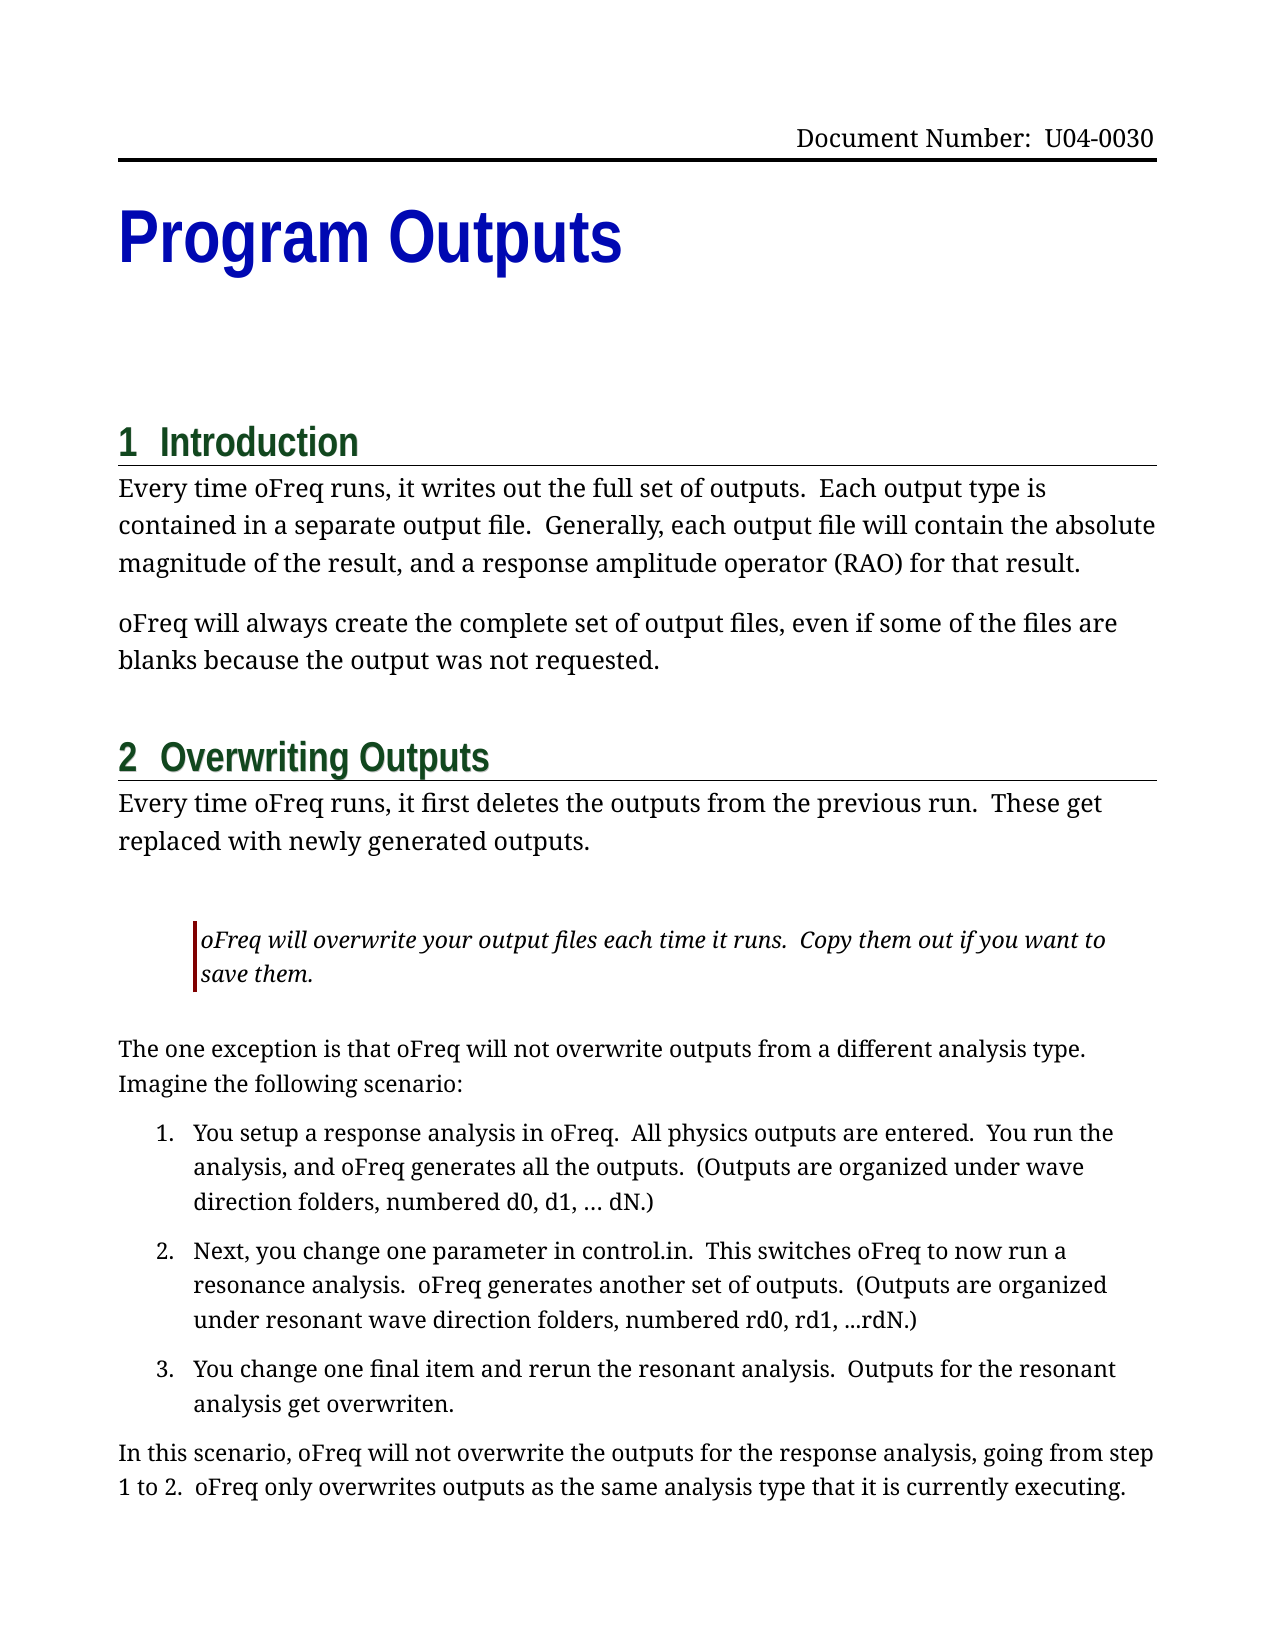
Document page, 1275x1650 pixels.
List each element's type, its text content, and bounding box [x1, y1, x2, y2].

list You change one final item and rerun the resonant analysis. Outputs for the resonant analysis get overwriten. [156, 1353, 1157, 1419]
title Program Outputs [118, 192, 1157, 278]
text The one exception is that oFreq will not overwrite outputs from a different analysis type. Imagine the following scenario: [118, 1033, 1157, 1099]
subtitle Introduction [118, 417, 1157, 465]
text oFreq will always create the complete set of output files, even if some of the files are blanks because the output was not requested. [118, 605, 1157, 677]
list Next, you change one parameter in control.in. This switches oFreq to now run a resonance analysis. oFreq generates another set of outputs. (Outputs are organized under resonant wave direction folders, numbered rd0, rd1, ...rdN.) [156, 1235, 1157, 1335]
text Every time oFreq runs, it writes out the full set of outputs. Each output type is contained in a separate output file. Generally, each output file will contain the absolute magnitude of the result, and a response amplitude operator (RAO) for that result. [118, 471, 1157, 579]
text oFreq will overwrite your output files each time it runs. Copy them out if you want to save them. [197, 921, 1157, 992]
subtitle Overwriting Outputs [118, 732, 1157, 780]
list You setup a response analysis in oFreq. All physics outputs are entered. You run the analysis, and oFreq generates all the outputs. (Outputs are organized under wave direction folders, numbered d0, d1, … dN.) [156, 1117, 1157, 1217]
text Every time oFreq runs, it first deletes the outputs from the previous run. These get replaced with newly generated outputs. [118, 786, 1157, 857]
text In this scenario, oFreq will not overwrite the outputs for the response analysis, going from step 1 to 2. oFreq only overwrites outputs as the same analysis type that it is currently executing. [118, 1437, 1157, 1502]
